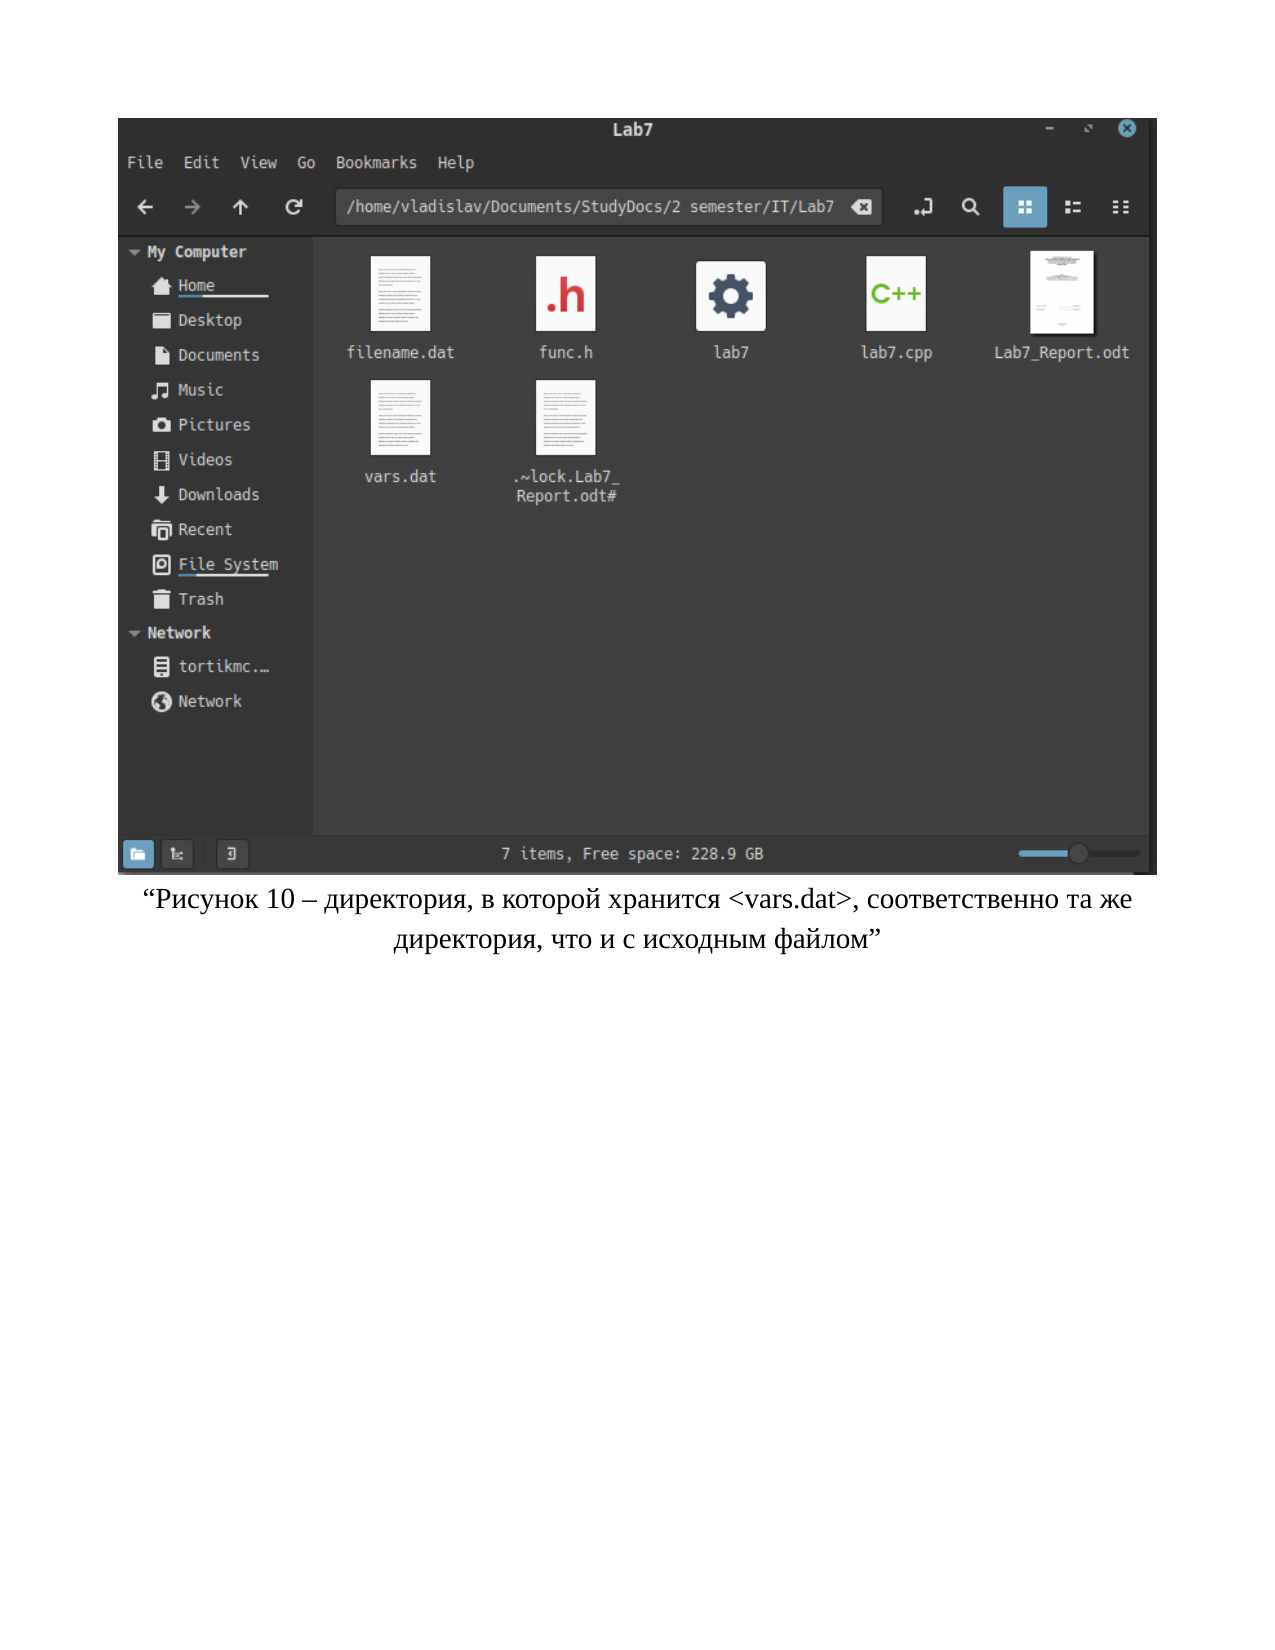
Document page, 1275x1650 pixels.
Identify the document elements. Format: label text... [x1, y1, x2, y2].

text “Рисунок 10 – директория, в которой хранится <vars.dat>, соответственно та же директория, что и с исходным файлом” [118, 875, 1157, 955]
picture [118, 118, 1157, 875]
